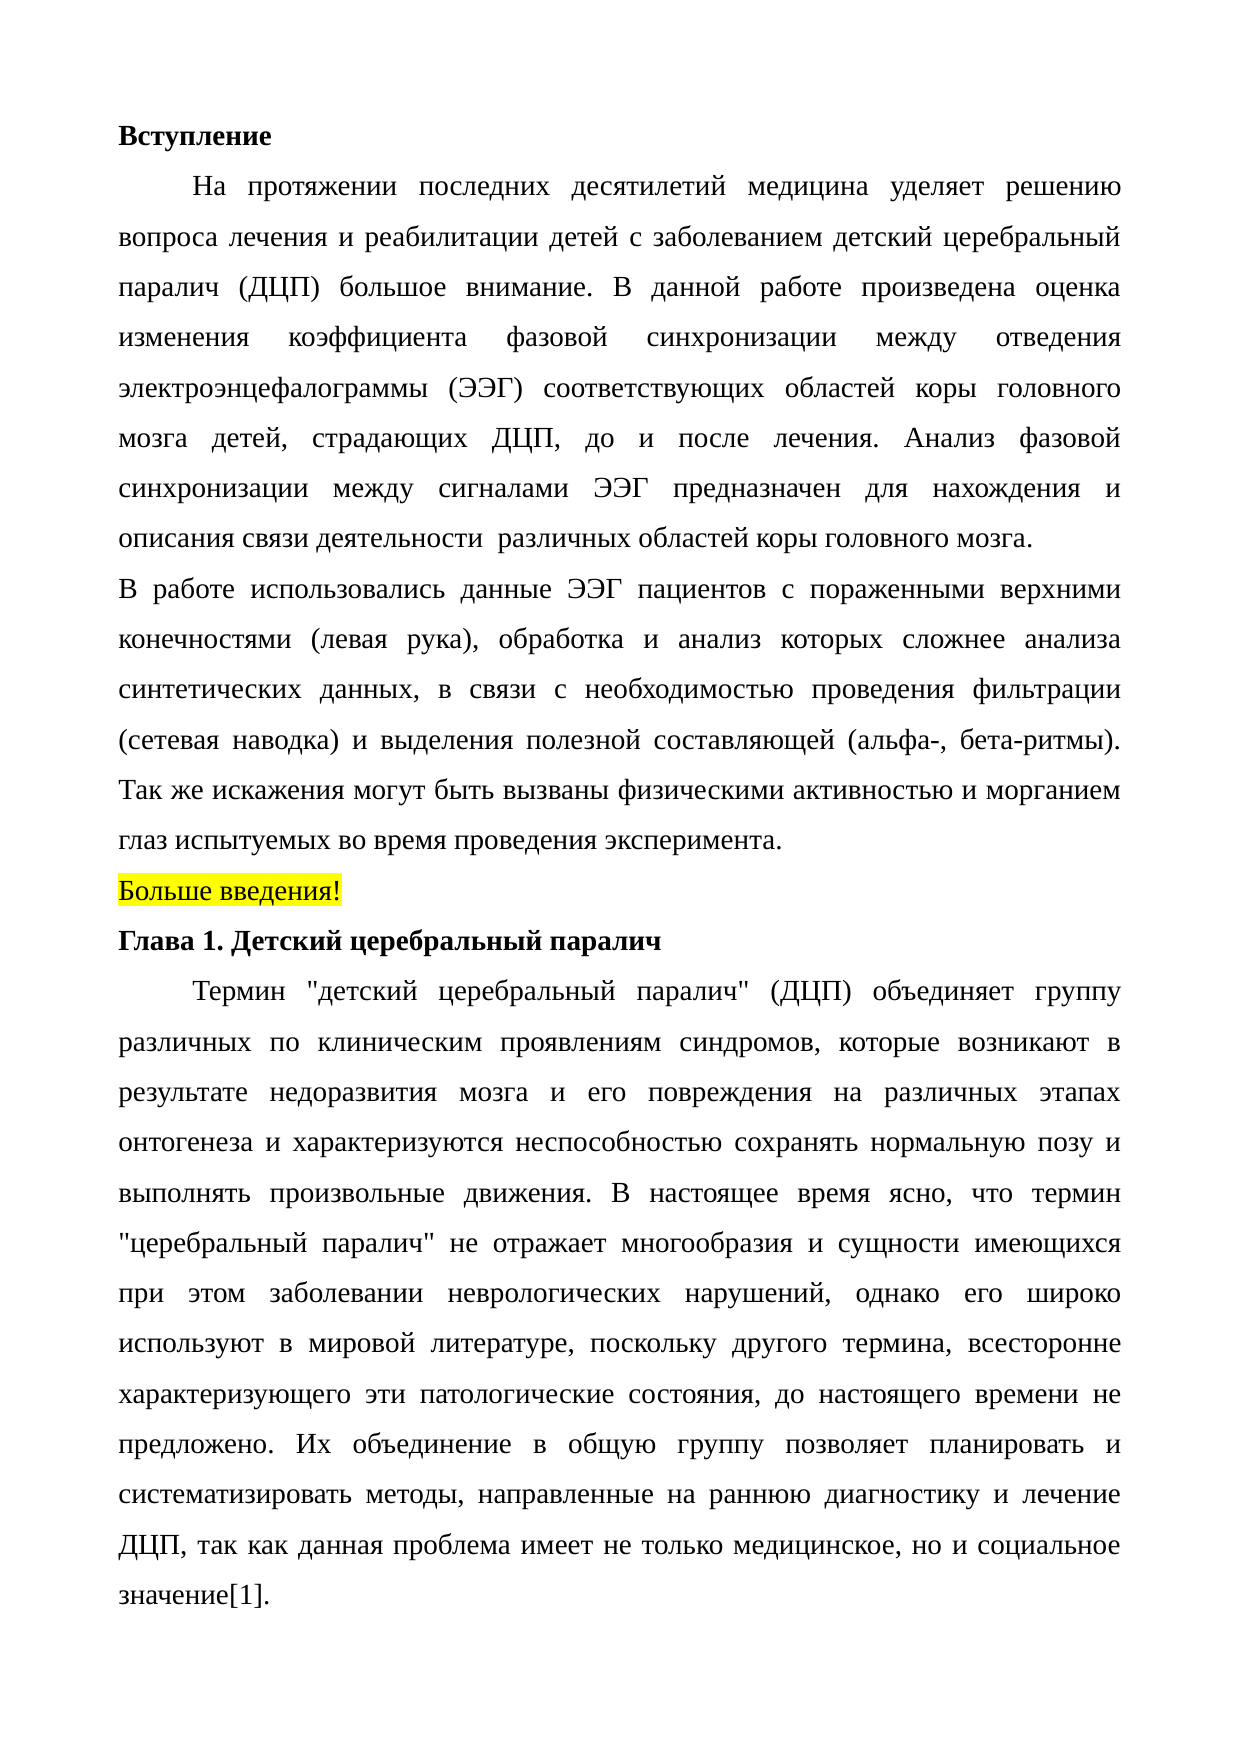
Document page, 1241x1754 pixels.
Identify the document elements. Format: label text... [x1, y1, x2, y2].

text Глава 1. Детский церебральный паралич [118, 923, 1122, 957]
text Больше введения! [118, 873, 1122, 906]
text В работе использовались данные ЭЭГ пациентов с пораженными верхними конечностями (левая рука), обработка и анализ которых сложнее анализа синтетических данных, в связи с необходимостью проведения фильтрации (сетевая наводка) и выделения полезной составляющей (альфа-, бета-ритмы). Так же искажения могут быть вызваны физическими активностью и морганием глаз испытуемых во время проведения эксперимента. [118, 571, 1122, 856]
text Термин "детский церебральный паралич" (ДЦП) объединяет группу различных по клиническим проявлениям синдромов, которые возникают в результате недоразвития мозга и его повреждения на различных этапах онтогенеза и характеризуются неспособностью сохранять нормальную позу и выполнять произвольные движения. В настоящее время ясно, что термин "церебральный паралич" не отражает многообразия и сущности имеющихся при этом заболевании неврологических нарушений, однако его широко используют в мировой литературе, поскольку другого термина, всесторонне характеризующего эти патологические состояния, до настоящего времени не предложено. Их объединение в общую группу позволяет планировать и систематизировать методы, направленные на раннюю диагностику и лечение ДЦП, так как данная проблема имеет не только медицинское, но и социальное значение[1]. [118, 973, 1122, 1611]
text Вступление [118, 118, 1122, 152]
text На протяжении последних десятилетий медицина уделяет решению вопроса лечения и реабилитации детей с заболеванием детский церебральный паралич (ДЦП) большое внимание. В данной работе произведена оценка изменения коэффициента фазовой синхронизации между отведения электроэнцефалограммы (ЭЭГ) соответствующих областей коры головного мозга детей, страдающих ДЦП, до и после лечения. Анализ фазовой синхронизации между сигналами ЭЭГ предназначен для нахождения и описания связи деятельности различных областей коры головного мозга. [118, 168, 1122, 554]
